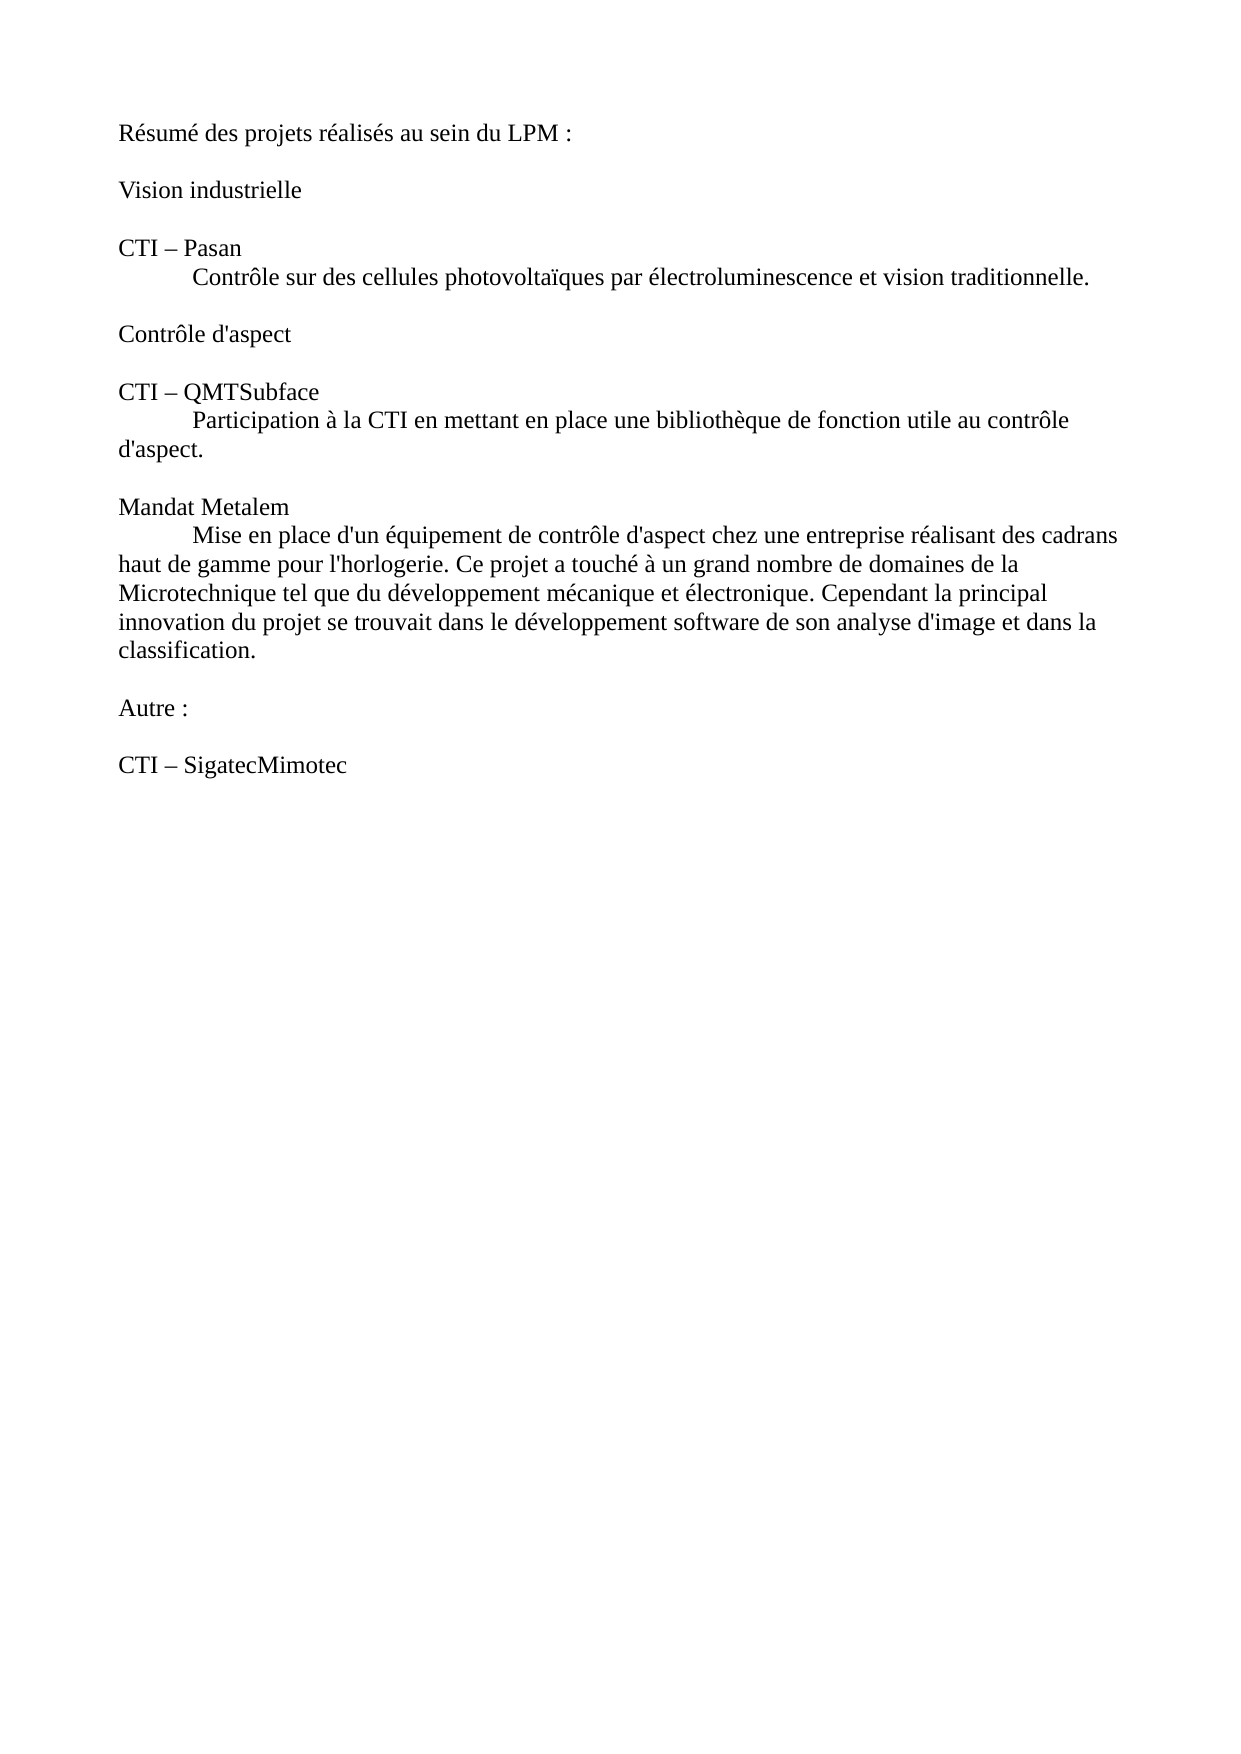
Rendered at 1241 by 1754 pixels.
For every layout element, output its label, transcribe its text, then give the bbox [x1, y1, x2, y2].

text Vision industrielle [118, 176, 1122, 204]
text Autre : [118, 693, 1122, 722]
text Mise en place d'un équipement de contrôle d'aspect chez une entreprise réalisant des cadrans haut de gamme pour l'horlogerie. Ce projet a touché à un grand nombre de domaines de la Microtechnique tel que du développement mécanique et électronique. Cependant la principal innovation du projet se trouvait dans le développement software de son analyse d'image et dans la classification. [118, 521, 1122, 664]
text CTI – QMTSubface [118, 377, 1122, 406]
text CTI – Pasan [118, 233, 1122, 262]
text Contrôle d'aspect [118, 319, 1122, 348]
text Mandat Metalem [118, 492, 1122, 521]
text Participation à la CTI en mettant en place une bibliothèque de fonction utile au contrôle d'aspect. [118, 406, 1122, 463]
text Contrôle sur des cellules photovoltaïques par électroluminescence et vision traditionnelle. [118, 262, 1122, 291]
text Résumé des projets réalisés au sein du LPM : [118, 118, 1122, 147]
text CTI – SigatecMimotec [118, 751, 1122, 779]
